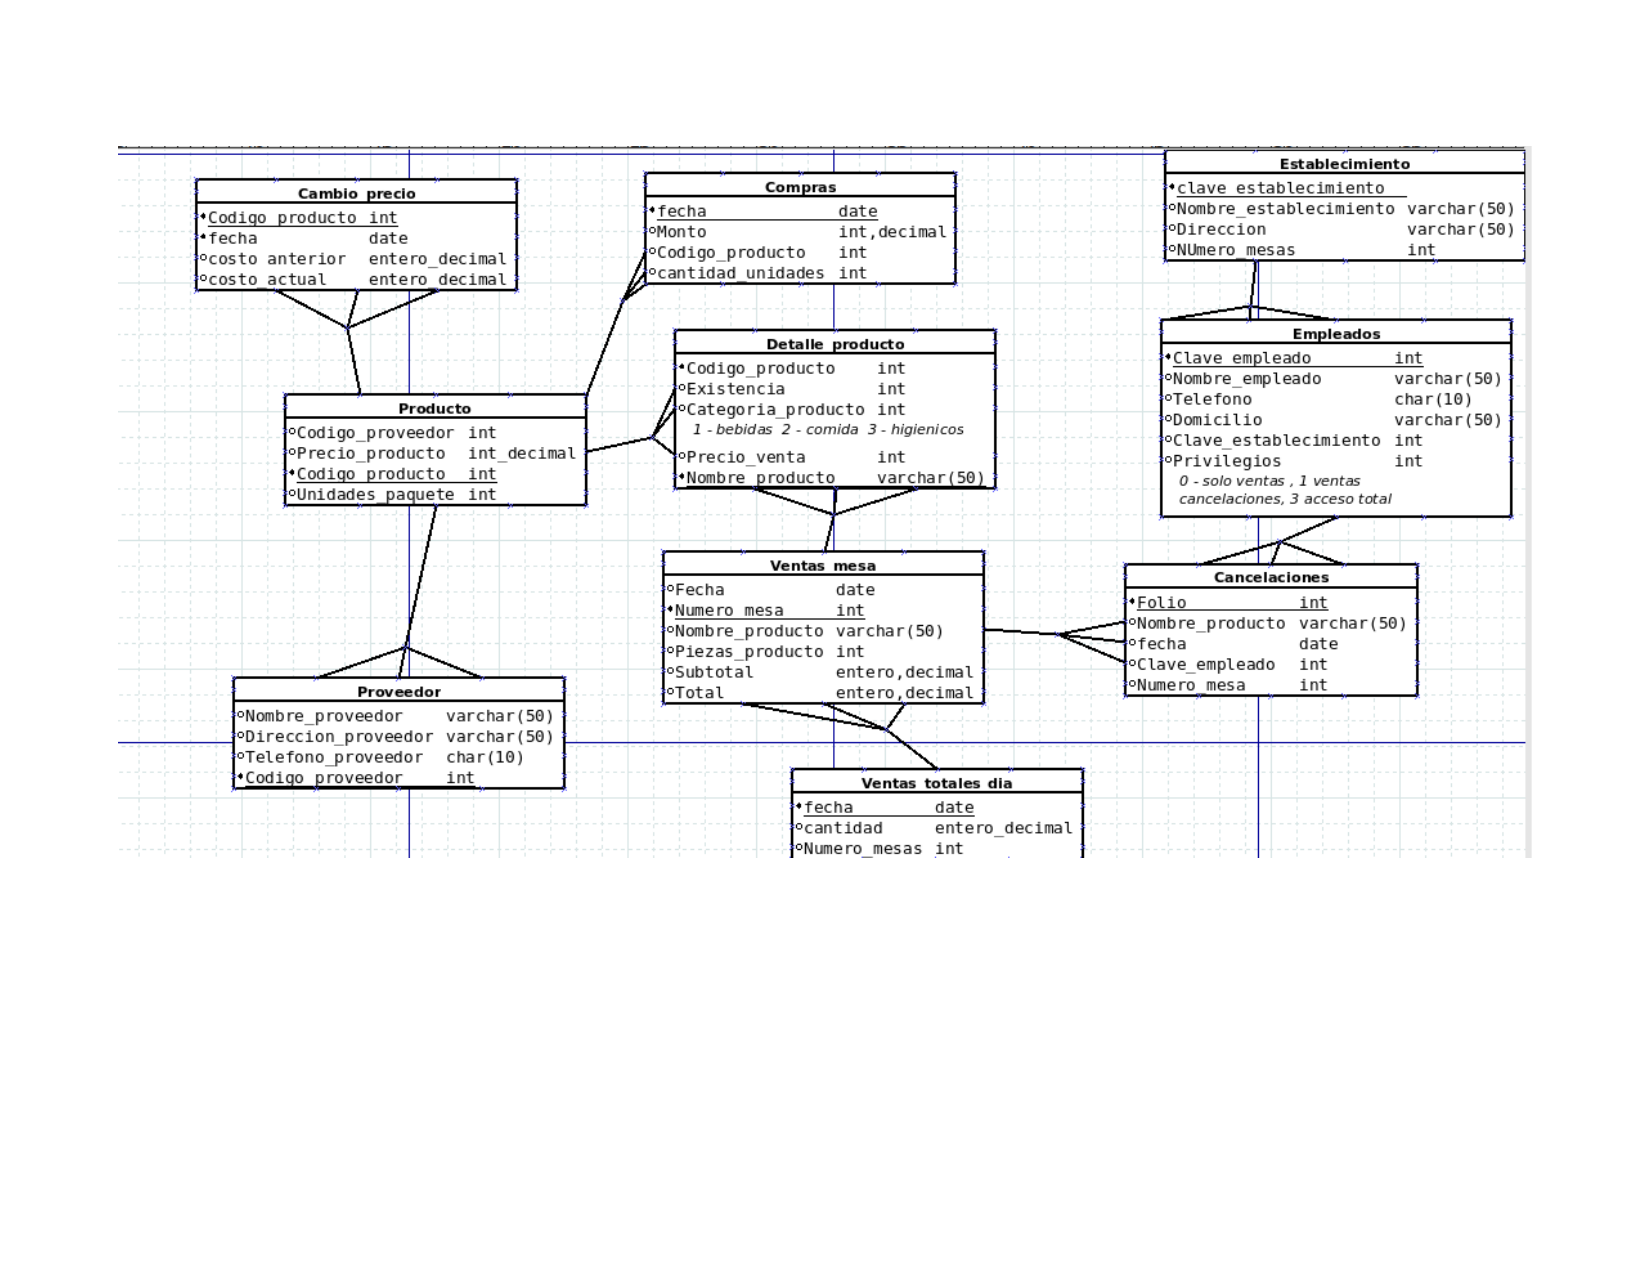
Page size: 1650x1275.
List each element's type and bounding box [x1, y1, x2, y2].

picture [118, 146, 1532, 858]
